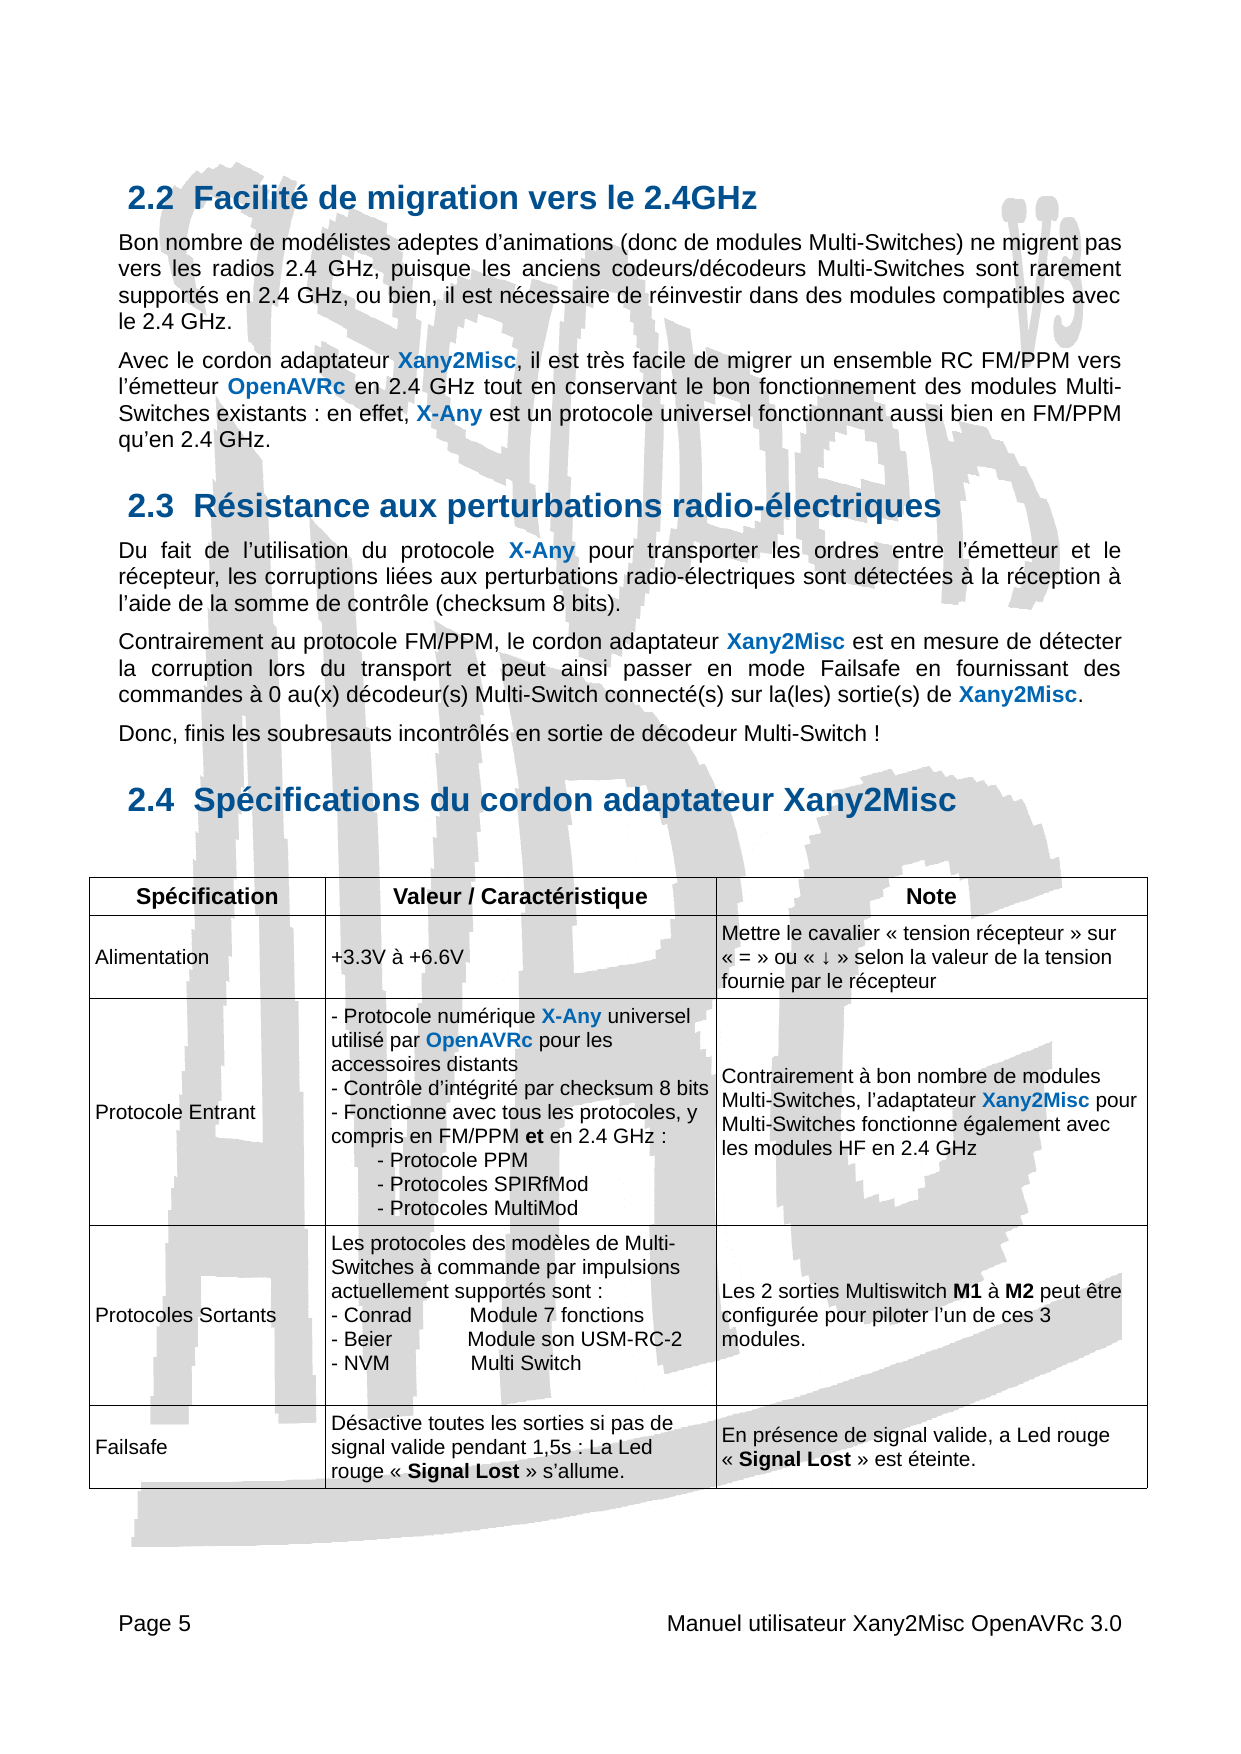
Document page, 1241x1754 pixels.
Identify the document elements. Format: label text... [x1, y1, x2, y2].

table_cell Les protocoles des modèles de Multi-Switches à commande par impulsions actuellement supportés sont : - Conrad Module 7 fonctions - Beier Module son USM-RC-2 - NVM Multi Switch [326, 1226, 716, 1405]
table_cell +3.3V à +6.6V [326, 916, 716, 998]
text Avec le cordon adaptateur Xany2Misc, il est très facile de migrer un ensemble RC FM/PPM vers l’émetteur OpenAVRc en 2.4 GHz tout en conservant le bon fonctionnement des modules Multi-Switches existants : en effet, X-Any est un protocole universel fonctionnant aussi bien en FM/PPM qu’en 2.4 GHz. [118, 347, 1122, 452]
text Bon nombre de modélistes adeptes d’animations (donc de modules Multi-Switches) ne migrent pas vers les radios 2.4 GHz, puisque les anciens codeurs/décodeurs Multi-Switches sont rarement supportés en 2.4 GHz, ou bien, il est nécessaire de réinvestir dans des modules compatibles avec le 2.4 GHz. [118, 229, 1122, 334]
table_cell - Protocole numérique X-Any universel utilisé par OpenAVRc pour les accessoires distants - Contrôle d’intégrité par checksum 8 bits - Fonctionne avec tous les protocoles, y compris en FM/PPM et en 2.4 GHz : - Protocole PPM - Protocoles SPIRfMod - Protocoles MultiMod [326, 999, 716, 1225]
table_header Note [717, 878, 1147, 915]
text Donc, finis les soubresauts incontrôlés en sortie de décodeur Multi-Switch ! [118, 720, 1122, 746]
subtitle Facilité de migration vers le 2.4GHz [118, 178, 1122, 216]
table_header Spécification [90, 878, 325, 915]
table_cell Alimentation [90, 916, 325, 998]
text Contrairement au protocole FM/PPM, le cordon adaptateur Xany2Misc est en mesure de détecter la corruption lors du transport et peut ainsi passer en mode Failsafe en fournissant des commandes à 0 au(x) décodeur(s) Multi-Switch connecté(s) sur la(les) sortie(s) de Xany2Misc. [118, 628, 1122, 707]
table_header Valeur / Caractéristique [326, 878, 716, 915]
table_cell Protocoles Sortants [90, 1226, 325, 1405]
subtitle Spécifications du cordon adaptateur Xany2Misc [118, 779, 1122, 818]
table_cell Les 2 sorties Multiswitch M1 à M2 peut être configurée pour piloter l’un de ces 3 modules. [717, 1226, 1147, 1405]
table_cell Contrairement à bon nombre de modules Multi-Switches, l’adaptateur Xany2Misc pour Multi-Switches fonctionne également avec les modules HF en 2.4 GHz [717, 999, 1147, 1225]
table_cell Protocole Entrant [90, 999, 325, 1225]
table_cell Failsafe [90, 1406, 325, 1488]
text Du fait de l’utilisation du protocole X-Any pour transporter les ordres entre l’émetteur et le récepteur, les corruptions liées aux perturbations radio-électriques sont détectées à la réception à l’aide de la somme de contrôle (checksum 8 bits). [118, 537, 1122, 616]
subtitle Résistance aux perturbations radio-électriques [118, 486, 1122, 524]
table_cell Mettre le cavalier « tension récepteur » sur « = » ou « ↓ » selon la valeur de la tension fournie par le récepteur [717, 916, 1147, 998]
table_cell Désactive toutes les sorties si pas de signal valide pendant 1,5s : La Led rouge « Signal Lost » s’allume. [326, 1406, 716, 1488]
table_cell En présence de signal valide, a Led rouge « Signal Lost » est éteinte. [717, 1406, 1147, 1488]
